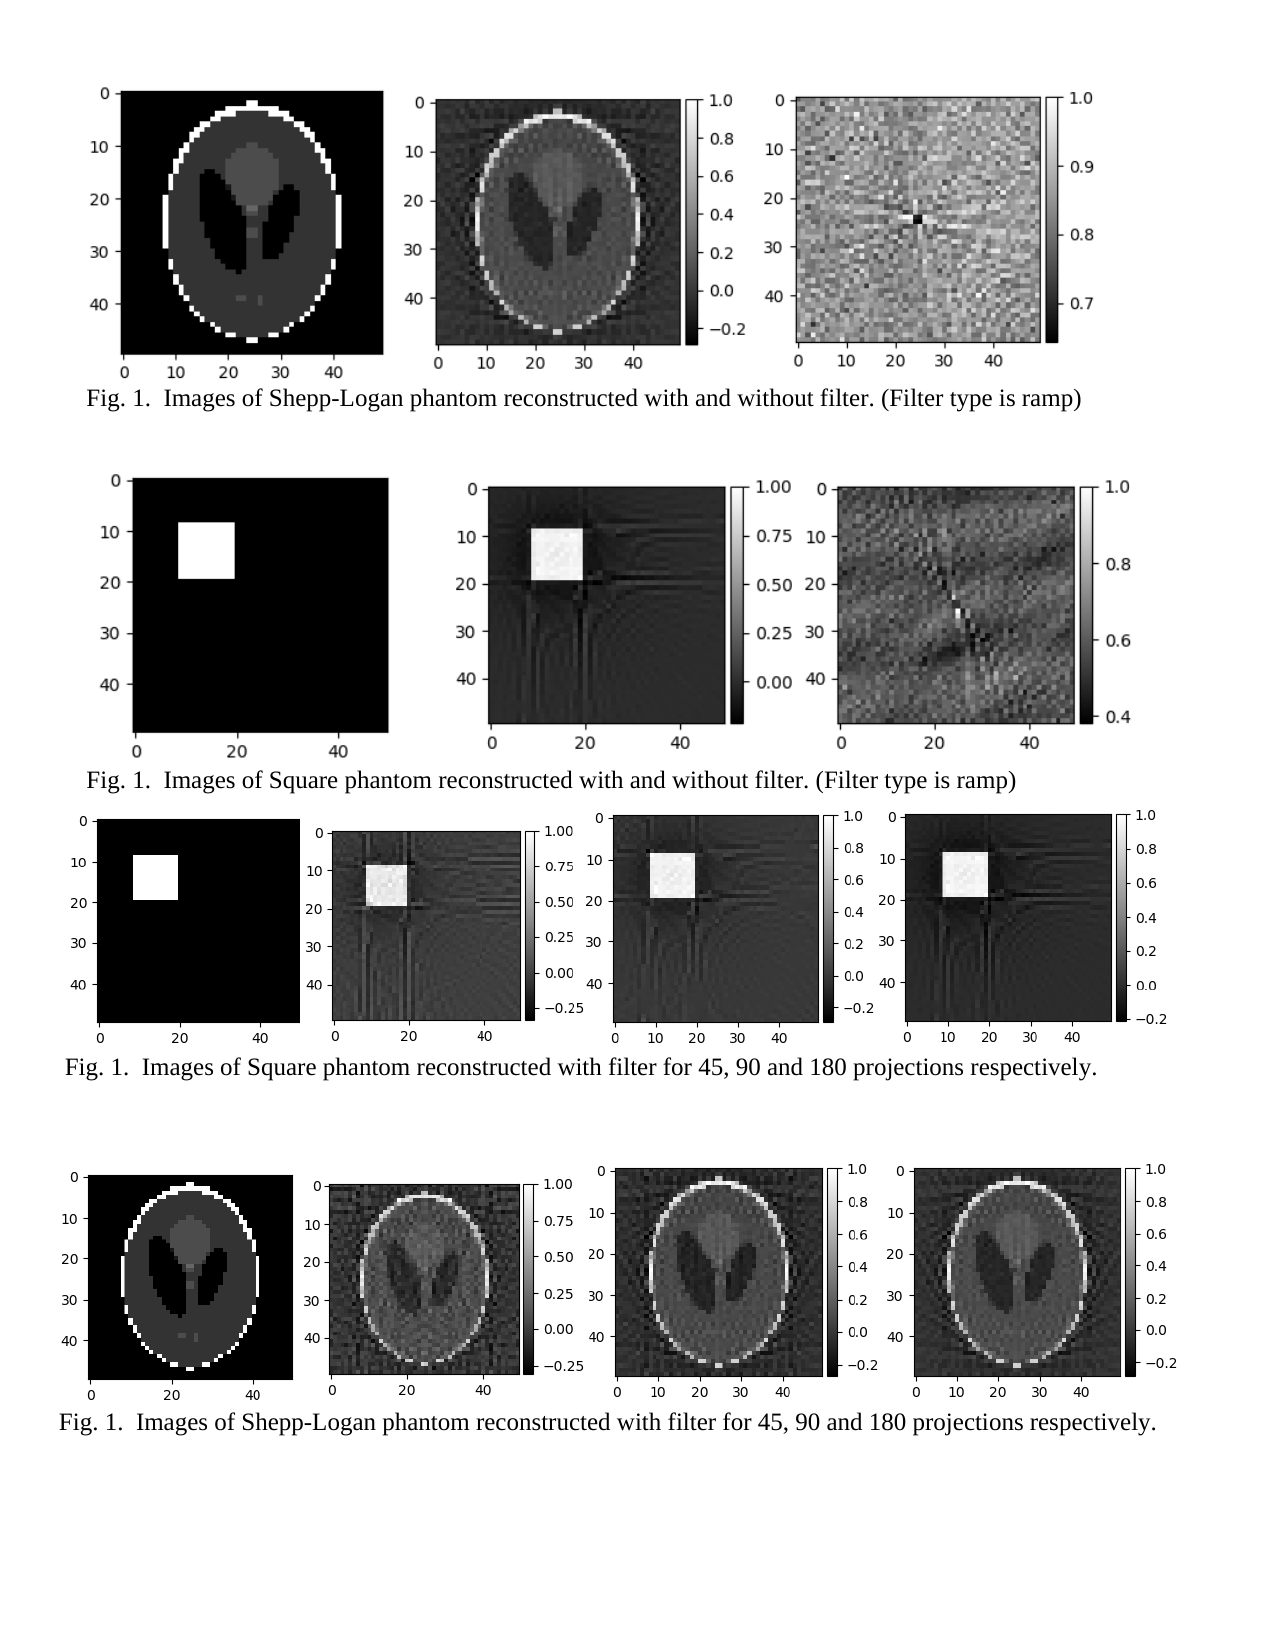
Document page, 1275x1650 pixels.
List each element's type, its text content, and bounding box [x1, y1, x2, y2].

text Fig. 1. Images of Shepp-Logan phantom reconstructed with filter for 45, 90 and 180 projections respectively. [59, 1407, 1216, 1435]
text Fig. 1. Images of Shepp-Logan phantom reconstructed with and without filter. (Filter type is ramp) [86, 383, 1189, 411]
picture [86, 467, 1145, 765]
text Fig. 1. Images of Square phantom reconstructed with filter for 45, 90 and 180 projections respectively. [64, 1052, 1211, 1081]
picture [64, 805, 1173, 1052]
picture [58, 1156, 1187, 1407]
picture [86, 84, 1106, 384]
text Fig. 1. Images of Square phantom reconstructed with and without filter. (Filter type is ramp) [86, 765, 1189, 794]
